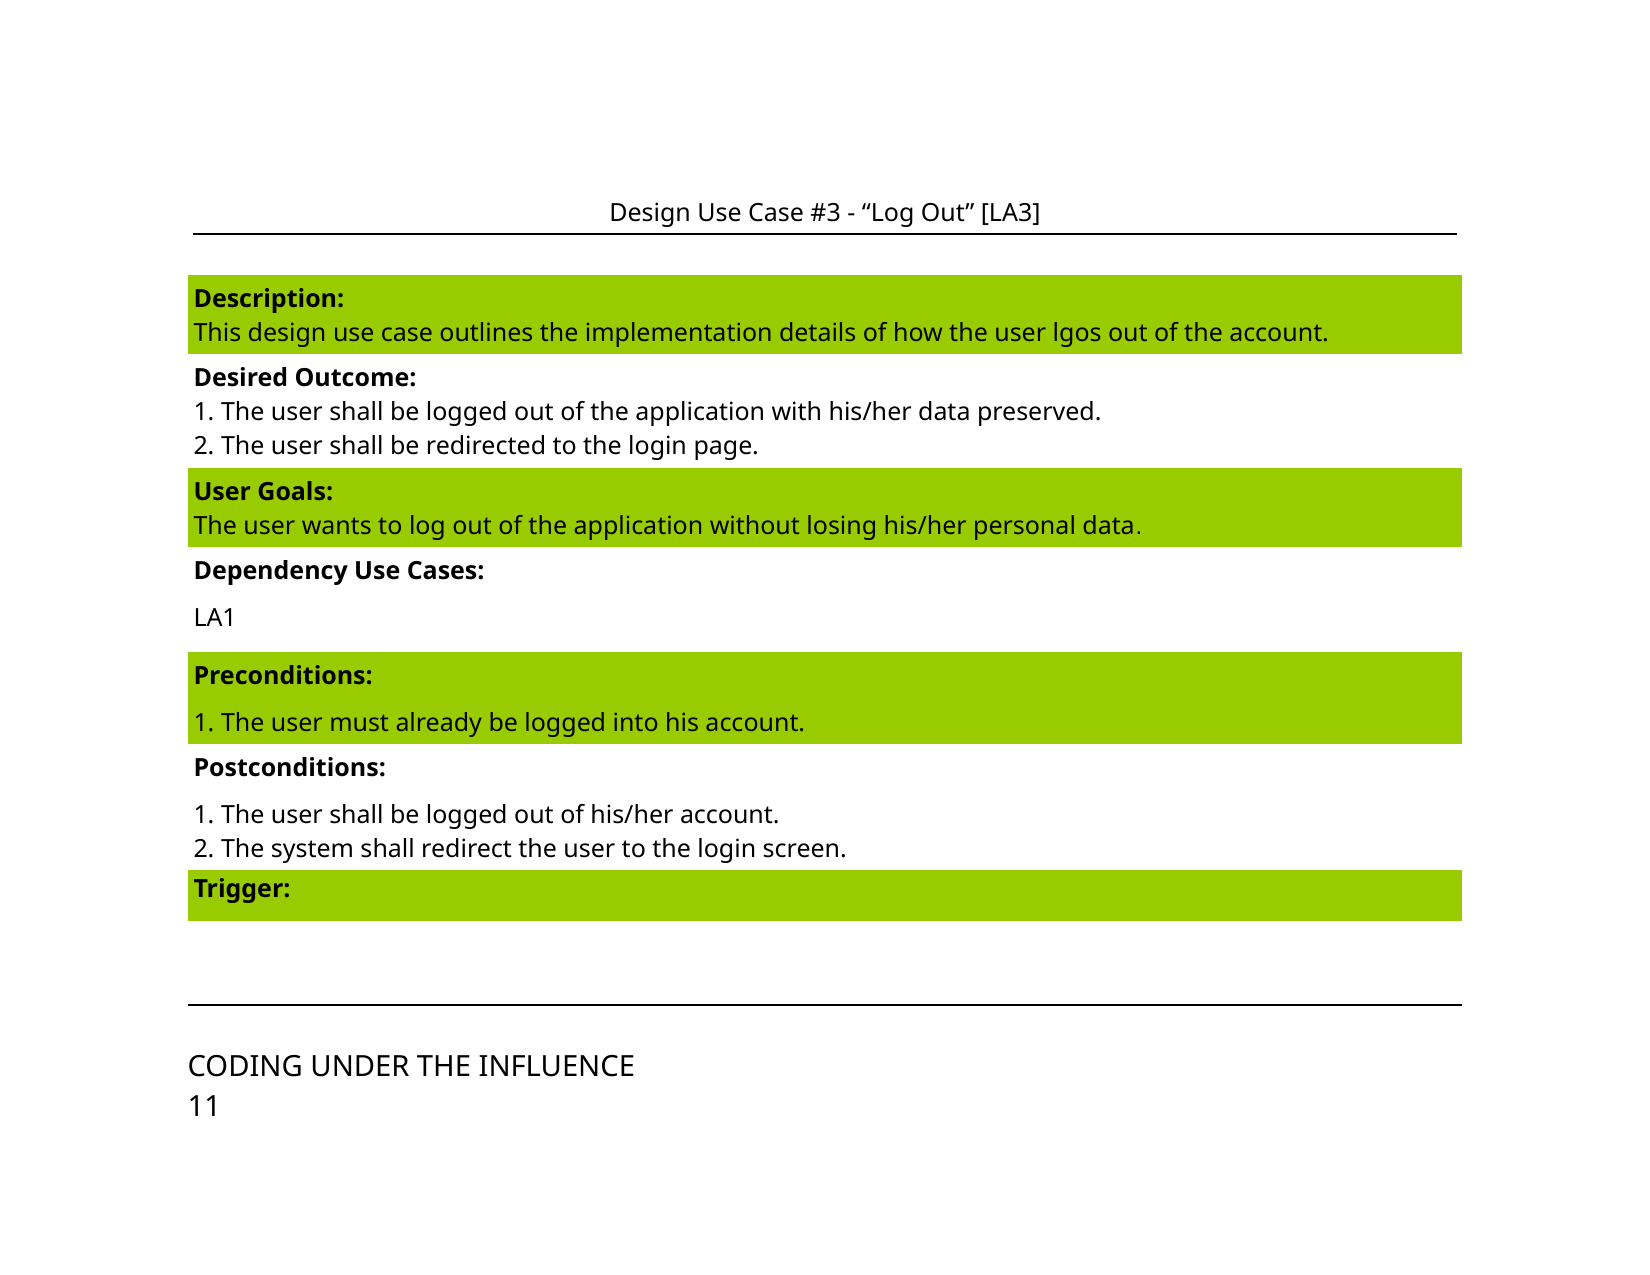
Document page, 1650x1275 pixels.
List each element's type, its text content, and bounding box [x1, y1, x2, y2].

table_cell Description: This design use case outlines the implementation details of how the user lgos out of the account. [188, 275, 1462, 354]
table_cell Trigger: [188, 870, 1462, 921]
table_header Design Use Case #3 - “Log Out” [LA3] [188, 184, 1462, 274]
table_cell Dependency Use Cases: LA1 [188, 547, 1462, 652]
table_cell Preconditions: 1. The user must already be logged into his account. [188, 652, 1462, 744]
table_cell Postconditions: 1. The user shall be logged out of his/her account. 2. The system shall redirect the user to the login screen. [188, 744, 1462, 870]
table_cell User Goals: The user wants to log out of the application without losing his/her personal data. [188, 468, 1462, 547]
table_cell Desired Outcome: 1. The user shall be logged out of the application with his/her data preserved. 2. The user shall be redirected to the login page. [188, 354, 1462, 468]
